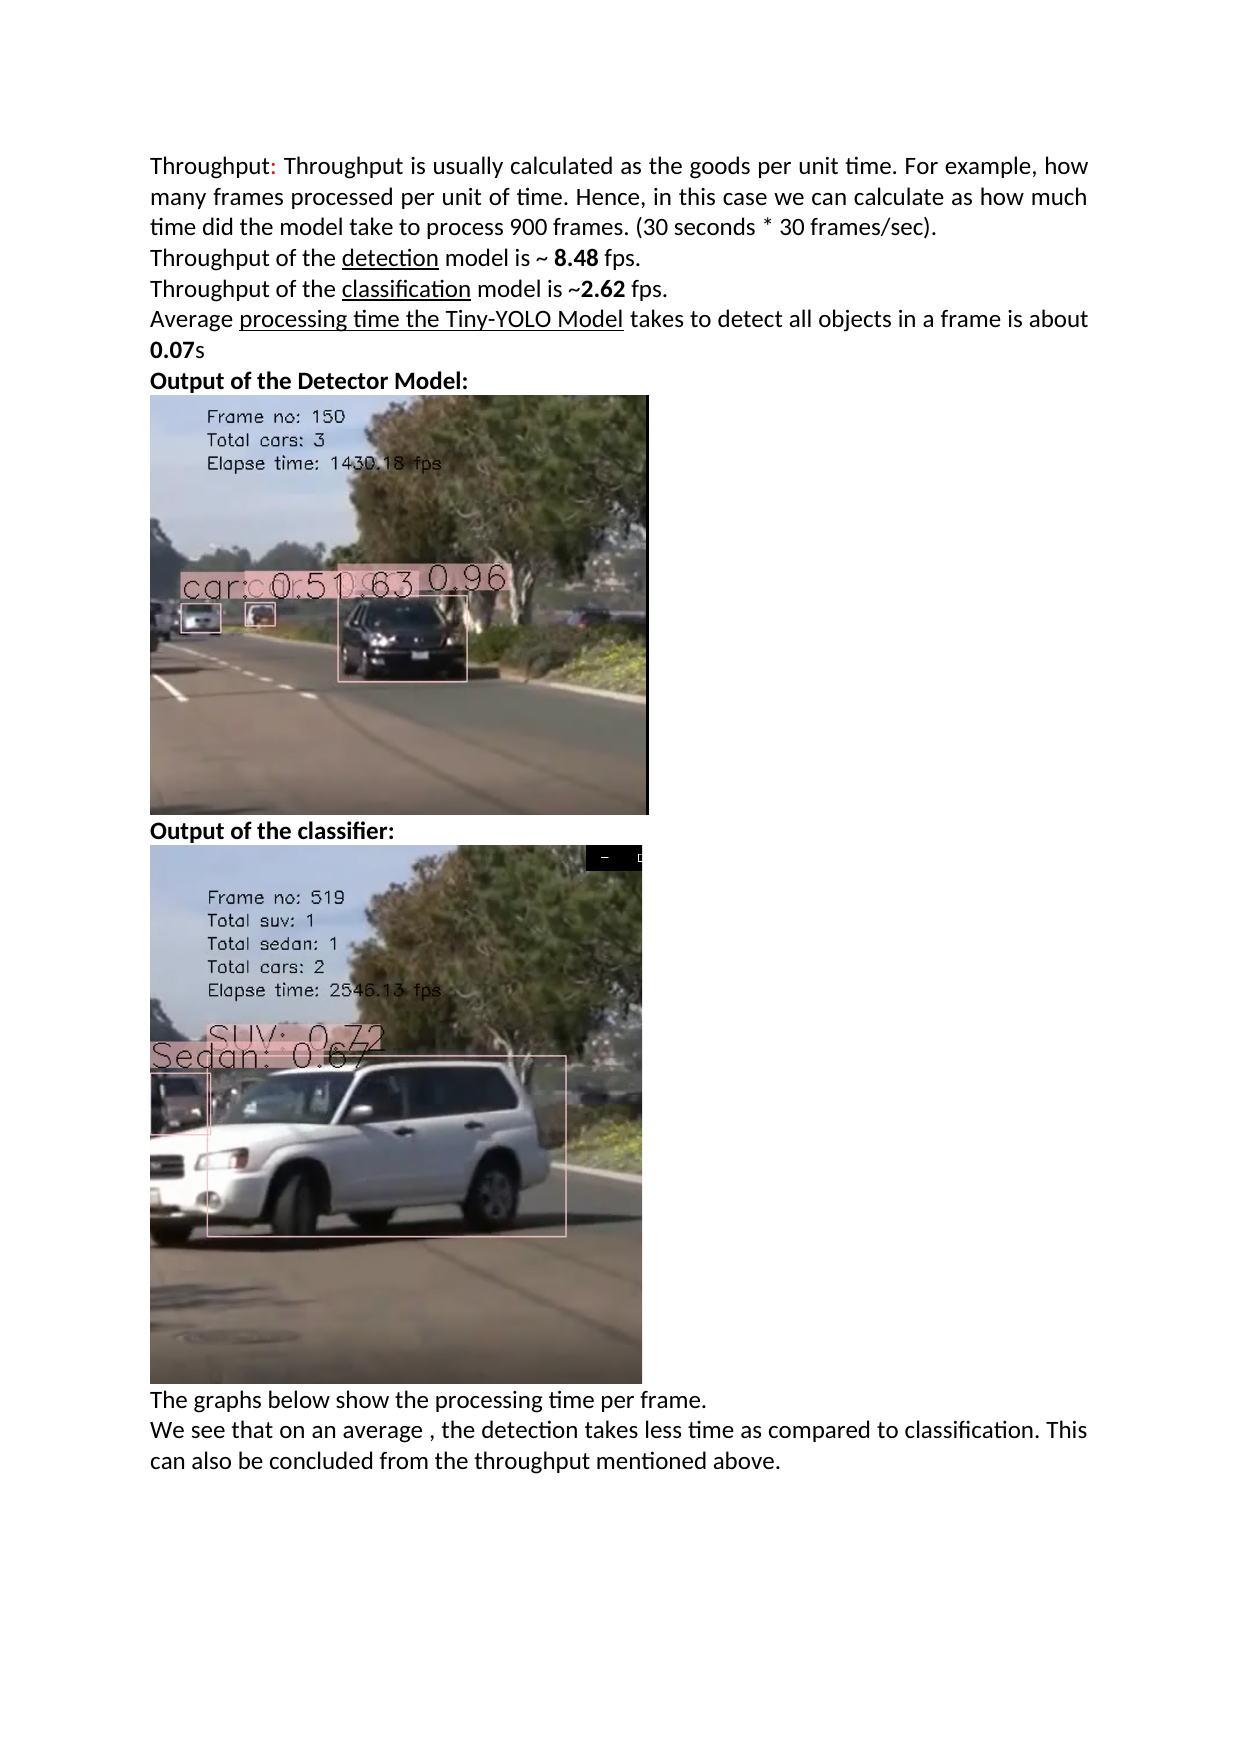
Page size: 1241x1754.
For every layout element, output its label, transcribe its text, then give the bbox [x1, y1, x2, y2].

text Throughput: Throughput is usually calculated as the goods per unit time. For example, how many frames processed per unit of time. Hence, in this case we can calculate as how much time did the model take to process 900 frames. (30 seconds * 30 frames/sec). [150, 150, 1090, 242]
text Throughput of the classification model is ~2.62 fps. [150, 273, 1090, 303]
text We see that on an average , the detection takes less time as compared to classification. This can also be concluded from the throughput mentioned above. [150, 1415, 1090, 1476]
text Average processing time the Tiny-YOLO Model takes to detect all objects in a frame is about 0.07s [150, 304, 1090, 365]
text Output of the classifier: [150, 815, 1090, 846]
text Throughput of the detection model is ~ 8.48 fps. [150, 242, 1090, 273]
text The graphs below show the processing time per frame. [150, 1384, 1090, 1414]
text Output of the Detector Model: [150, 365, 1090, 396]
